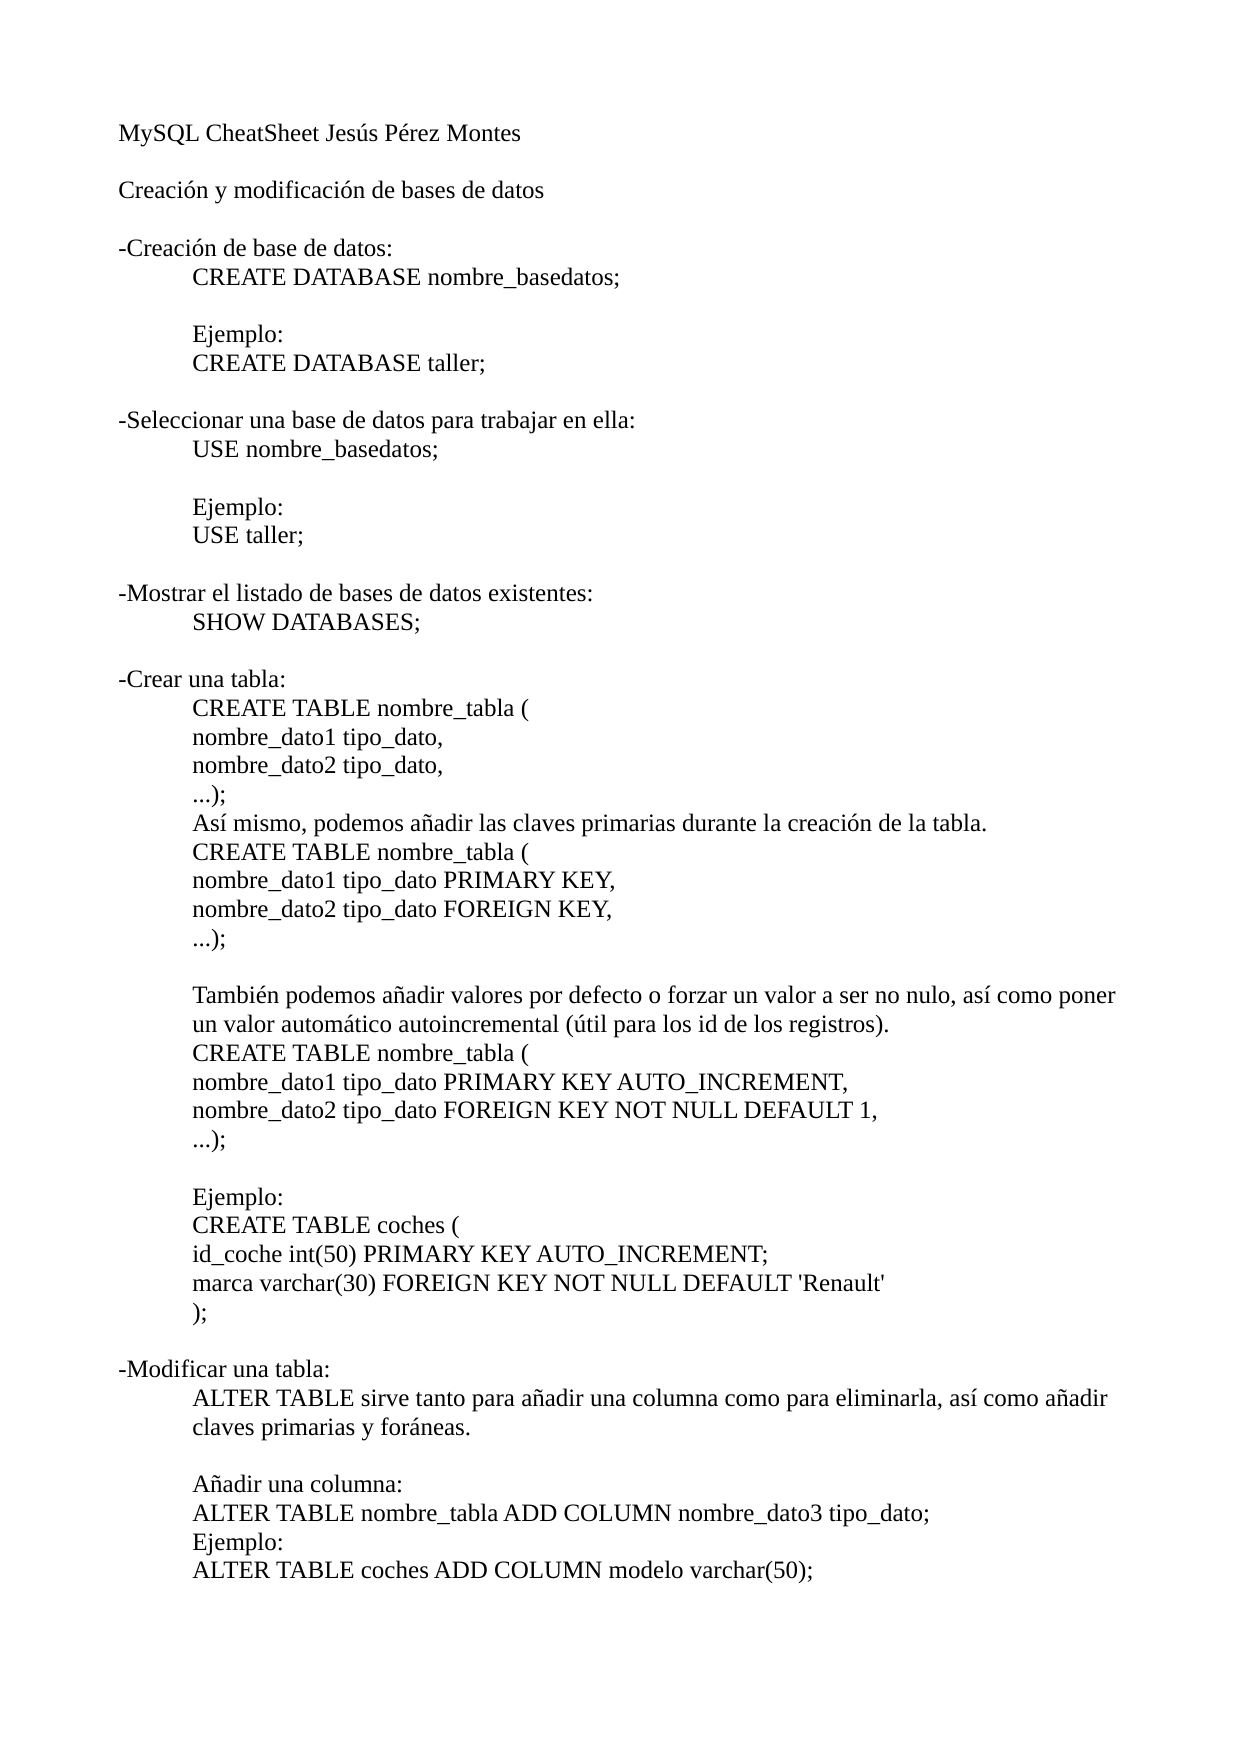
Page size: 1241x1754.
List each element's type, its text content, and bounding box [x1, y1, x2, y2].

text -Crear una tabla: [118, 664, 1122, 693]
text ALTER TABLE coches ADD COLUMN modelo varchar(50); [118, 1556, 1122, 1584]
text Ejemplo: [118, 1527, 1122, 1556]
text ALTER TABLE sirve tanto para añadir una columna como para eliminarla, así como añadir claves primarias y foráneas. [118, 1383, 1122, 1441]
text MySQL CheatSheet Jesús Pérez Montes [118, 118, 1122, 147]
text ); [118, 1297, 1122, 1326]
text CREATE DATABASE taller; [118, 348, 1122, 377]
text Ejemplo: [118, 492, 1122, 521]
text ...); [118, 1124, 1122, 1153]
text CREATE TABLE coches ( [118, 1211, 1122, 1239]
text nombre_dato1 tipo_dato, [118, 722, 1122, 751]
text Ejemplo: [118, 1182, 1122, 1211]
text marca varchar(30) FOREIGN KEY NOT NULL DEFAULT 'Renault' [118, 1268, 1122, 1297]
text CREATE TABLE nombre_tabla ( [118, 693, 1122, 722]
text -Creación de base de datos: [118, 233, 1122, 262]
text USE nombre_basedatos; [118, 434, 1122, 463]
text nombre_dato2 tipo_dato, [118, 751, 1122, 779]
text Ejemplo: [118, 319, 1122, 348]
text Creación y modificación de bases de datos [118, 176, 1122, 204]
text id_coche int(50) PRIMARY KEY AUTO_INCREMENT; [118, 1239, 1122, 1268]
text USE taller; [118, 521, 1122, 549]
text ...); [118, 779, 1122, 808]
text Así mismo, podemos añadir las claves primarias durante la creación de la tabla. [118, 808, 1122, 837]
text ALTER TABLE nombre_tabla ADD COLUMN nombre_dato3 tipo_dato; [118, 1498, 1122, 1527]
text SHOW DATABASES; [118, 607, 1122, 636]
text -Mostrar el listado de bases de datos existentes: [118, 578, 1122, 607]
text CREATE TABLE nombre_tabla ( [118, 837, 1122, 866]
text nombre_dato1 tipo_dato PRIMARY KEY, [118, 866, 1122, 894]
text nombre_dato1 tipo_dato PRIMARY KEY AUTO_INCREMENT, [118, 1067, 1122, 1096]
text CREATE DATABASE nombre_basedatos; [118, 262, 1122, 291]
text También podemos añadir valores por defecto o forzar un valor a ser no nulo, así como poner un valor automático autoincremental (útil para los id de los registros). [118, 981, 1122, 1038]
text nombre_dato2 tipo_dato FOREIGN KEY NOT NULL DEFAULT 1, [118, 1096, 1122, 1124]
text Añadir una columna: [118, 1469, 1122, 1498]
text -Seleccionar una base de datos para trabajar en ella: [118, 406, 1122, 434]
text nombre_dato2 tipo_dato FOREIGN KEY, [118, 894, 1122, 923]
text -Modificar una tabla: [118, 1354, 1122, 1383]
text CREATE TABLE nombre_tabla ( [118, 1038, 1122, 1067]
text ...); [118, 923, 1122, 952]
